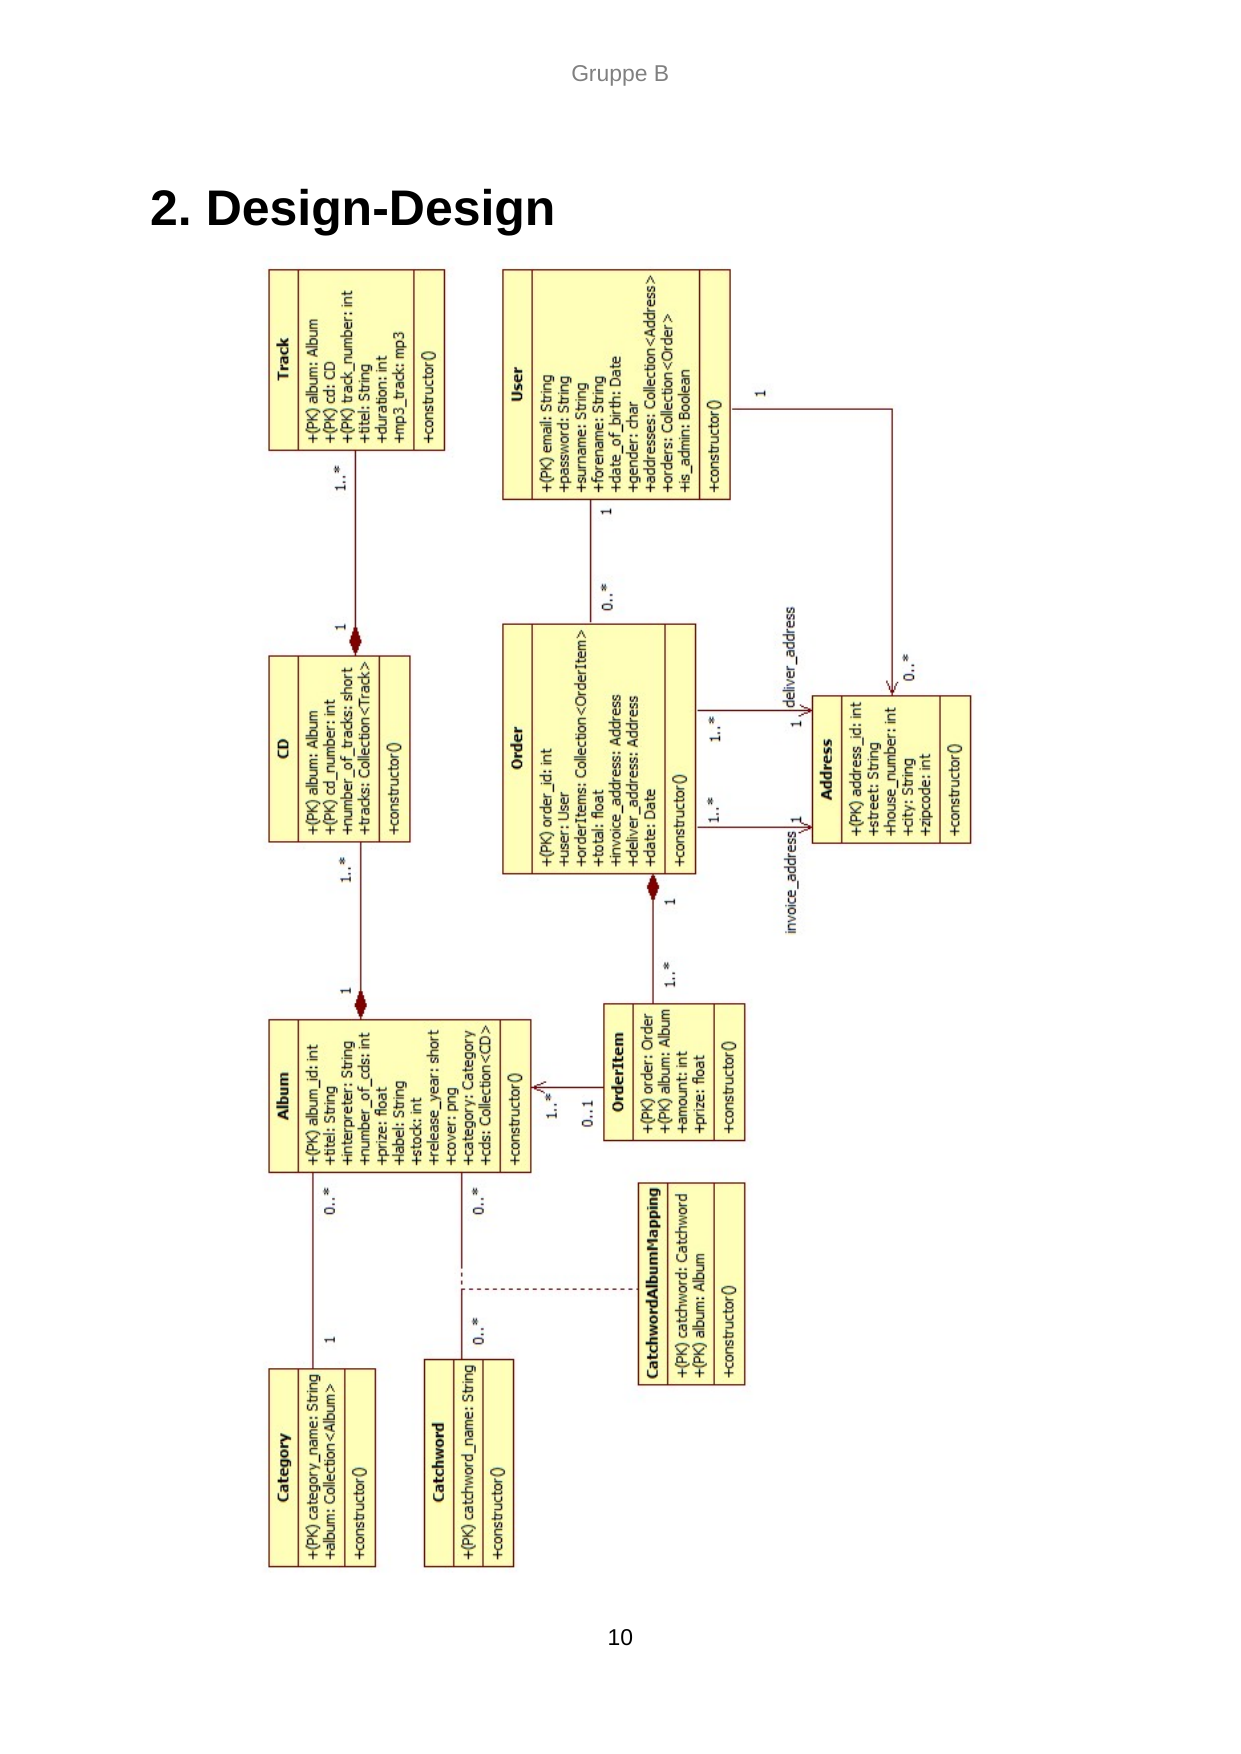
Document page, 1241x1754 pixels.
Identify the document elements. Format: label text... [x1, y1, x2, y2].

subtitle Design-Design [150, 180, 1090, 236]
picture [242, 256, 998, 1594]
